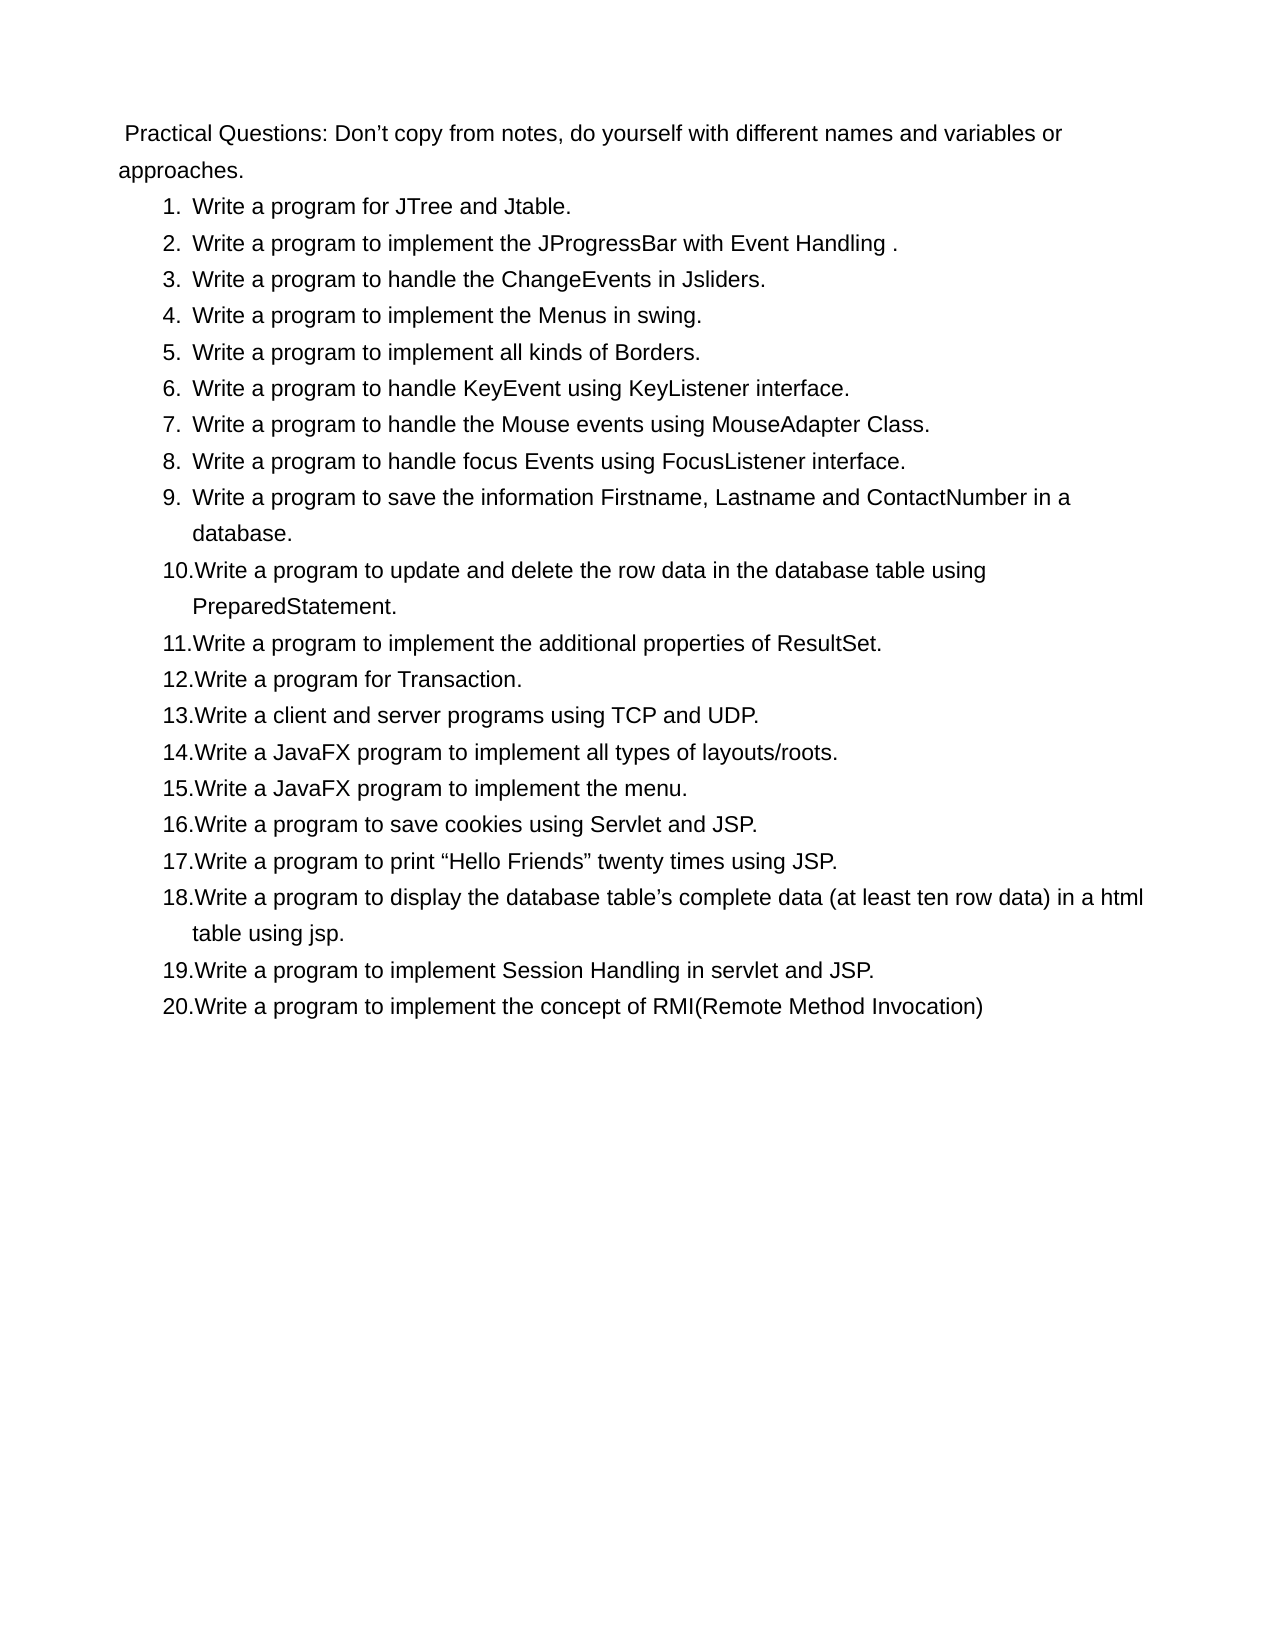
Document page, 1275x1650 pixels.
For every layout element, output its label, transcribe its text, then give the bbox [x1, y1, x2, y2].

list Write a program to implement the JProgressBar with Event Handling . [162, 229, 1157, 256]
text Practical Questions: Don’t copy from notes, do yourself with different names and variables or approaches. [118, 118, 1157, 183]
list Write a program to handle KeyEvent using KeyListener interface. [162, 375, 1157, 401]
list Write a program for Transaction. [162, 666, 1157, 692]
list Write a JavaFX program to implement all types of layouts/roots. [162, 738, 1157, 765]
list Write a JavaFX program to implement the menu. [162, 775, 1157, 801]
list Write a program to handle the ChangeEvents in Jsliders. [162, 266, 1157, 292]
list Write a program to implement Session Handling in servlet and JSP. [162, 957, 1157, 983]
list Write a program for JTree and Jtable. [162, 193, 1157, 219]
list Write a program to implement the Menus in swing. [162, 302, 1157, 329]
list Write a program to implement the additional properties of ResultSet. [162, 629, 1157, 656]
list Write a program to implement all kinds of Borders. [162, 339, 1157, 365]
list Write a program to handle focus Events using FocusListener interface. [162, 448, 1157, 474]
list Write a program to implement the concept of RMI(Remote Method Invocation) [162, 993, 1157, 1019]
list Write a client and server programs using TCP and UDP. [162, 702, 1157, 728]
list Write a program to display the database table’s complete data (at least ten row data) in a html table using jsp. [162, 884, 1157, 947]
list Write a program to save the information Firstname, Lastname and ContactNumber in a database. [162, 484, 1157, 547]
list Write a program to update and delete the row data in the database table using PreparedStatement. [162, 557, 1157, 619]
list Write a program to print “Hello Friends” twenty times using JSP. [162, 848, 1157, 874]
list Write a program to handle the Mouse events using MouseAdapter Class. [162, 411, 1157, 438]
list Write a program to save cookies using Servlet and JSP. [162, 811, 1157, 838]
